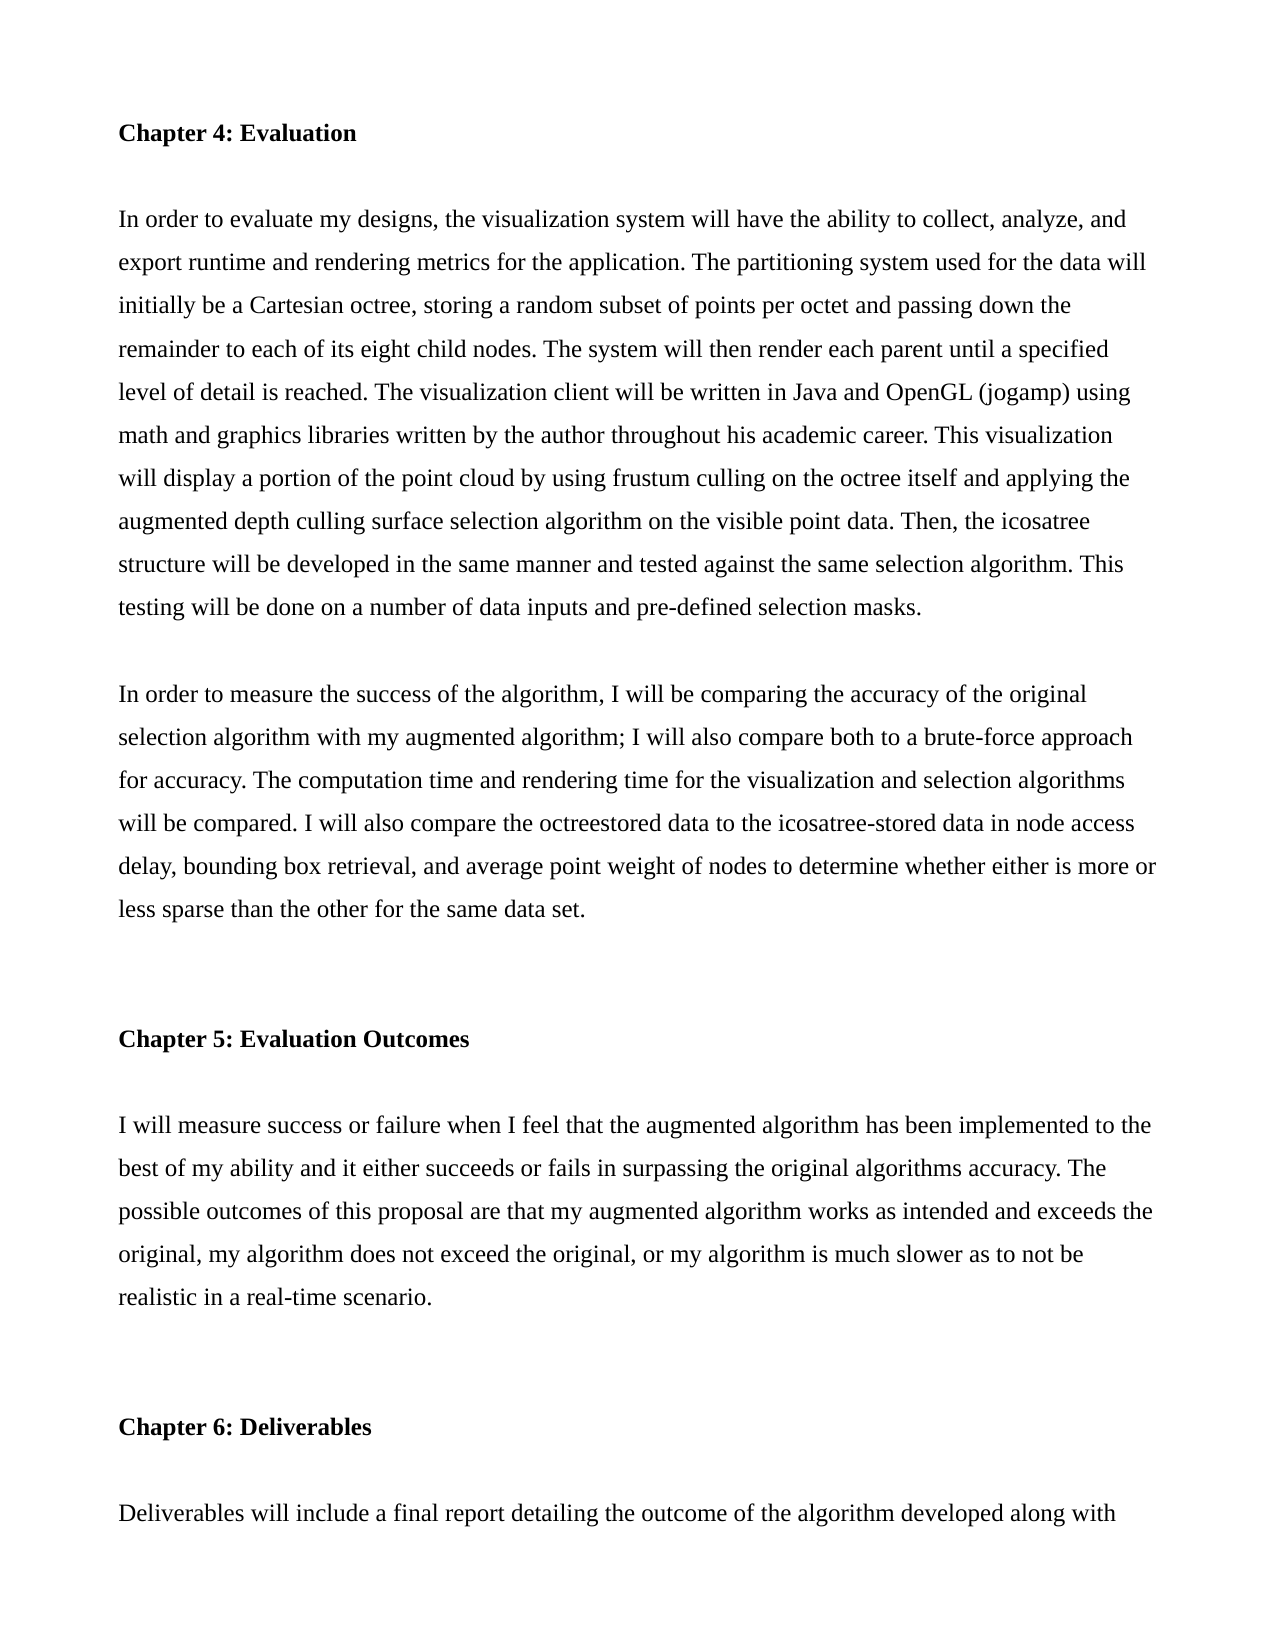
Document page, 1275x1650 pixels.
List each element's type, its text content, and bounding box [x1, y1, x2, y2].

text In order to evaluate my designs, the visualization system will have the ability to collect, analyze, and export runtime and rendering metrics for the application. The partitioning system used for the data will initially be a Cartesian octree, storing a random subset of points per octet and passing down the remainder to each of its eight child nodes. The system will then render each parent until a specified level of detail is reached. The visualization client will be written in Java and OpenGL (jogamp) using math and graphics libraries written by the author throughout his academic career. This visualization will display a portion of the point cloud by using frustum culling on the octree itself and applying the augmented depth culling surface selection algorithm on the visible point data. Then, the icosatree structure will be developed in the same manner and tested against the same selection algorithm. This testing will be done on a number of data inputs and pre-defined selection masks. [118, 204, 1157, 621]
text Chapter 6: Deliverables [118, 1412, 1157, 1441]
text Deliverables will include a final report detailing the outcome of the algorithm developed along with [118, 1498, 1157, 1527]
text I will measure success or failure when I feel that the augmented algorithm has been implemented to the best of my ability and it either succeeds or fails in surpassing the original algorithms accuracy. The possible outcomes of this proposal are that my augmented algorithm works as intended and exceeds the original, my algorithm does not exceed the original, or my algorithm is much slower as to not be realistic in a real-time scenario. [118, 1110, 1157, 1311]
text Chapter 5: Evaluation Outcomes [118, 1024, 1157, 1052]
text In order to measure the success of the algorithm, I will be comparing the accuracy of the original selection algorithm with my augmented algorithm; I will also compare both to a brute-force approach for accuracy. The computation time and rendering time for the visualization and selection algorithms will be compared. I will also compare the octreestored data to the icosatree-stored data in node access delay, bounding box retrieval, and average point weight of nodes to determine whether either is more or less sparse than the other for the same data set. [118, 679, 1157, 923]
text Chapter 4: Evaluation [118, 118, 1157, 147]
